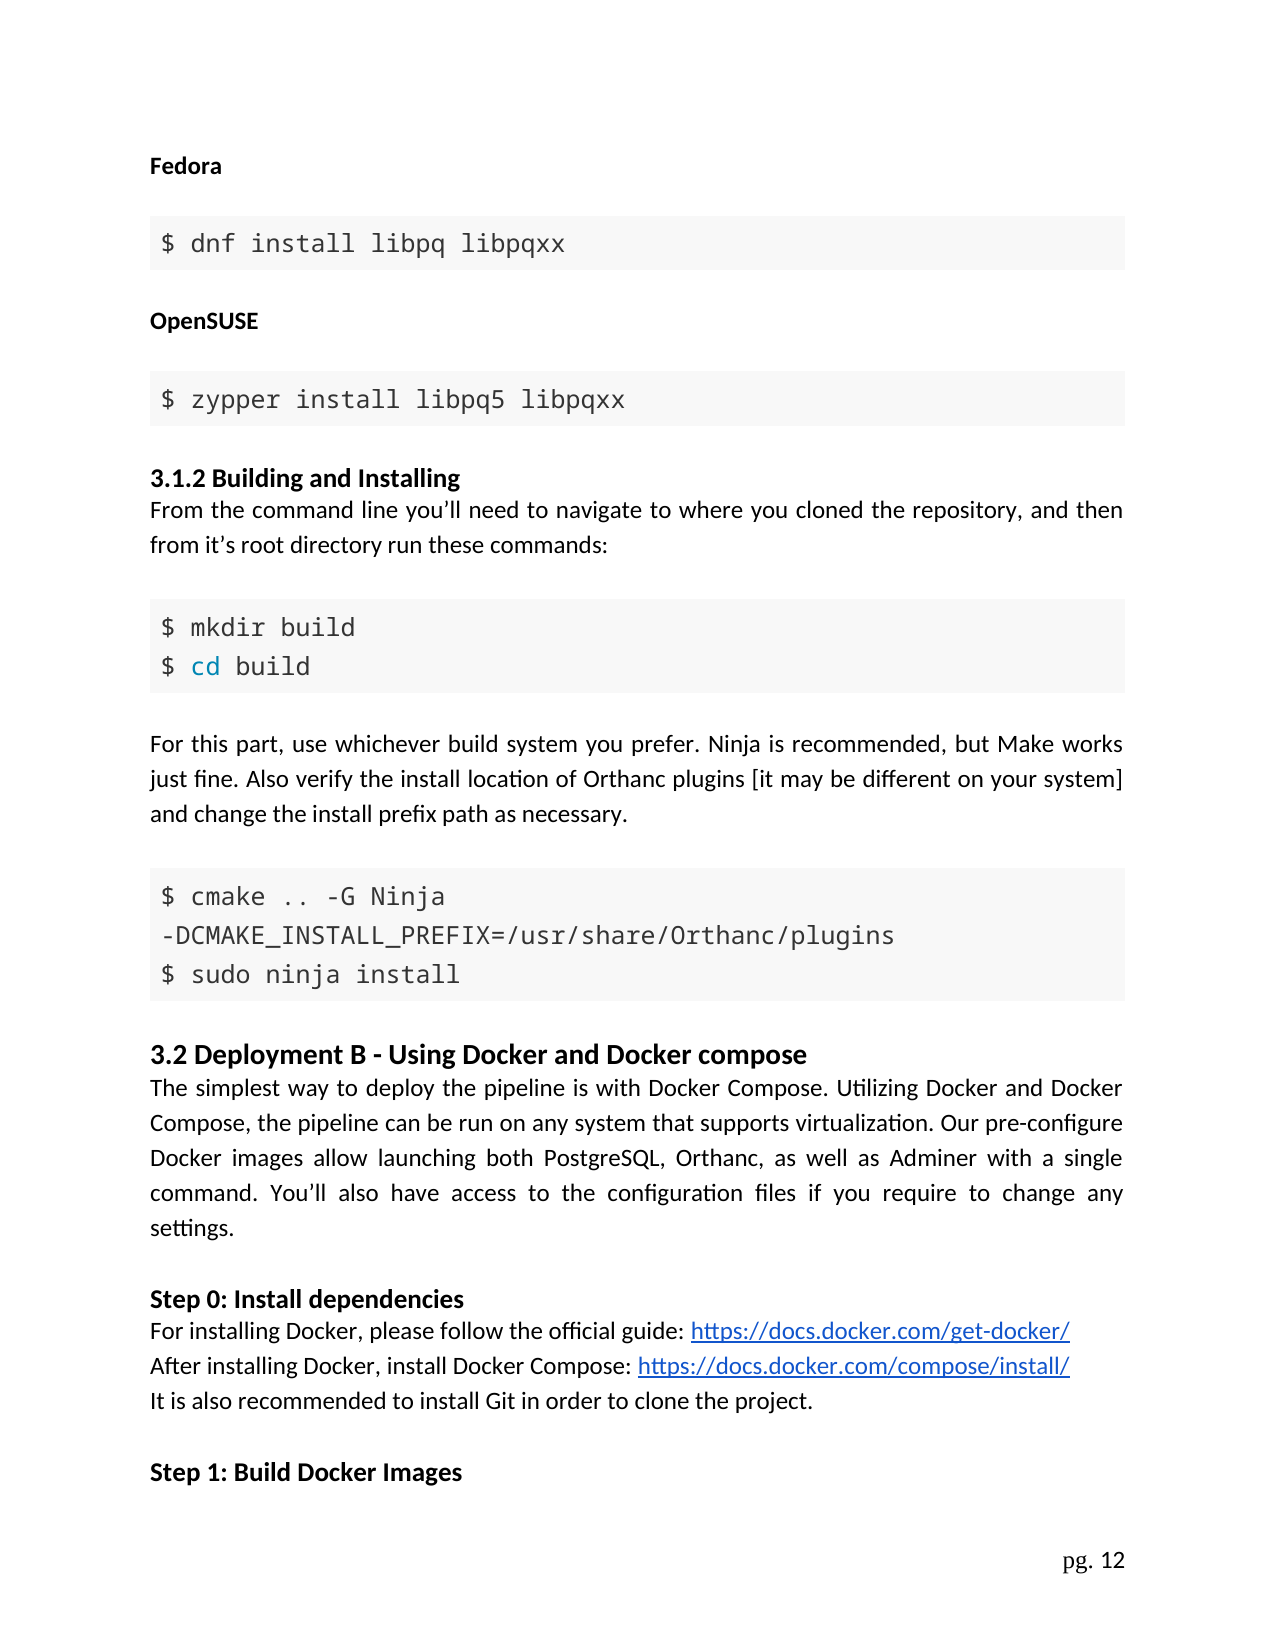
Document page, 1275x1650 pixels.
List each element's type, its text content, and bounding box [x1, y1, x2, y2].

text From the command line you’ll need to navigate to where you cloned the repository, and then from it’s root directory run these commands: [150, 494, 1125, 559]
table_header $ cmake .. -G Ninja -DCMAKE_INSTALL_PREFIX=/usr/share/Orthanc/plugins $ sudo ninja install [150, 868, 1125, 1001]
subtitle 3.1.2 Building and Installing [150, 461, 1125, 494]
subtitle 3.2 Deployment B - Using Docker and Docker compose [150, 1036, 1125, 1072]
text The simplest way to deploy the pipeline is with Docker Compose. Utilizing Docker and Docker Compose, the pipeline can be run on any system that supports virtualization. Our pre-configure Docker images allow launching both PostgreSQL, Orthanc, as well as Adminer with a single command. You’ll also have access to the configuration files if you require to change any settings. [150, 1072, 1125, 1242]
table_header $ dnf install libpq libpqxx [150, 216, 1125, 270]
text For installing Docker, please follow the official guide: https://docs.docker.com/get-docker/ [150, 1315, 1125, 1345]
subtitle Fedora [150, 150, 1125, 181]
text Step 1: Build Docker Images [150, 1455, 1125, 1488]
text It is also recommended to install Git in order to clone the project. [150, 1385, 1125, 1415]
subtitle OpenSUSE [150, 305, 1125, 336]
subtitle Step 0: Install dependencies [150, 1282, 1125, 1315]
table_header $ mkdir build $ cd build [150, 599, 1125, 693]
text After installing Docker, install Docker Compose: https://docs.docker.com/compose/install/ [150, 1350, 1125, 1380]
text For this part, use whichever build system you prefer. Ninja is recommended, but Make works just fine. Also verify the install location of Orthanc plugins [it may be different on your system] and change the install prefix path as necessary. [150, 728, 1125, 828]
table_header $ zypper install libpq5 libpqxx [150, 371, 1125, 426]
